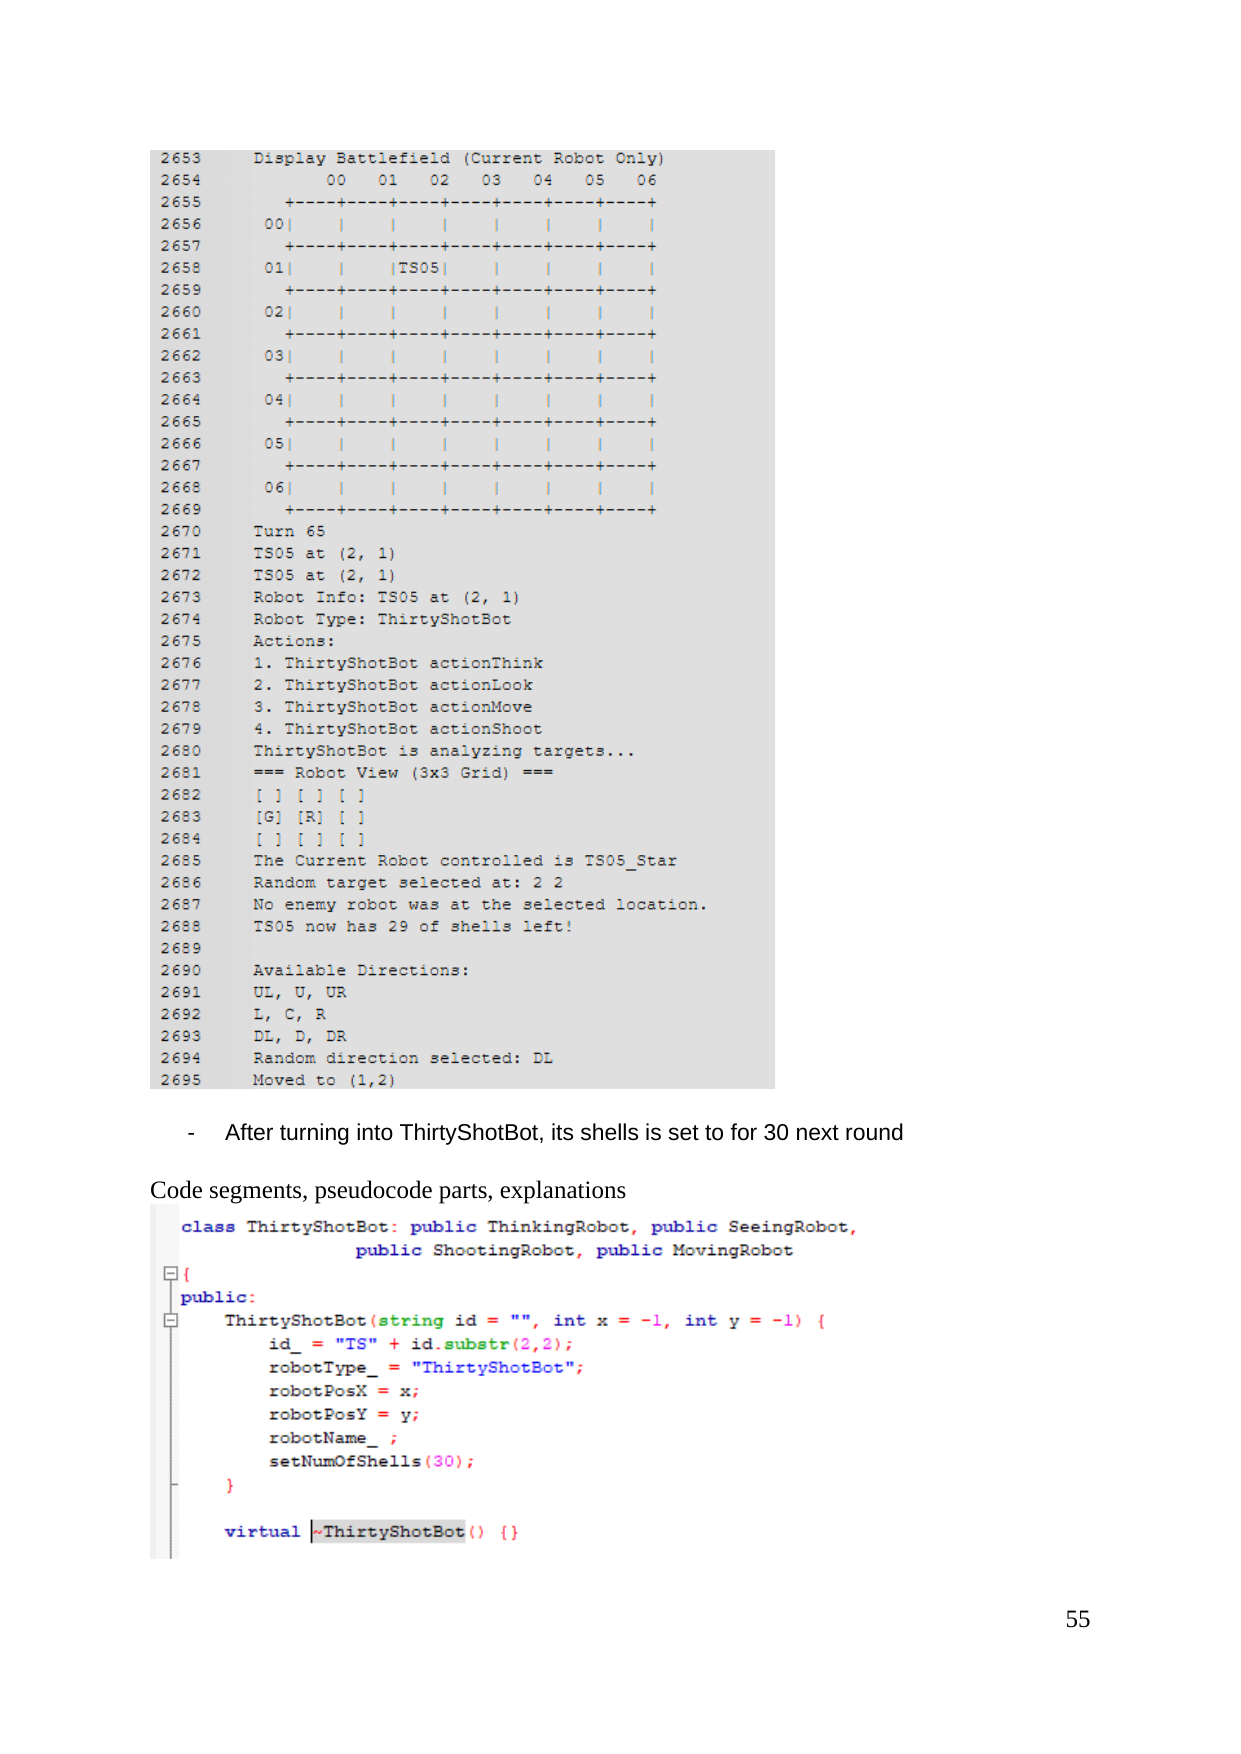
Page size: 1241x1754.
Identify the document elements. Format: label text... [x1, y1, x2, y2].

list After turning into ThirtyShotBot, its shells is set to for 30 next round [187, 1115, 1090, 1147]
text Code segments, pseudocode parts, explanations [150, 1175, 1090, 1204]
